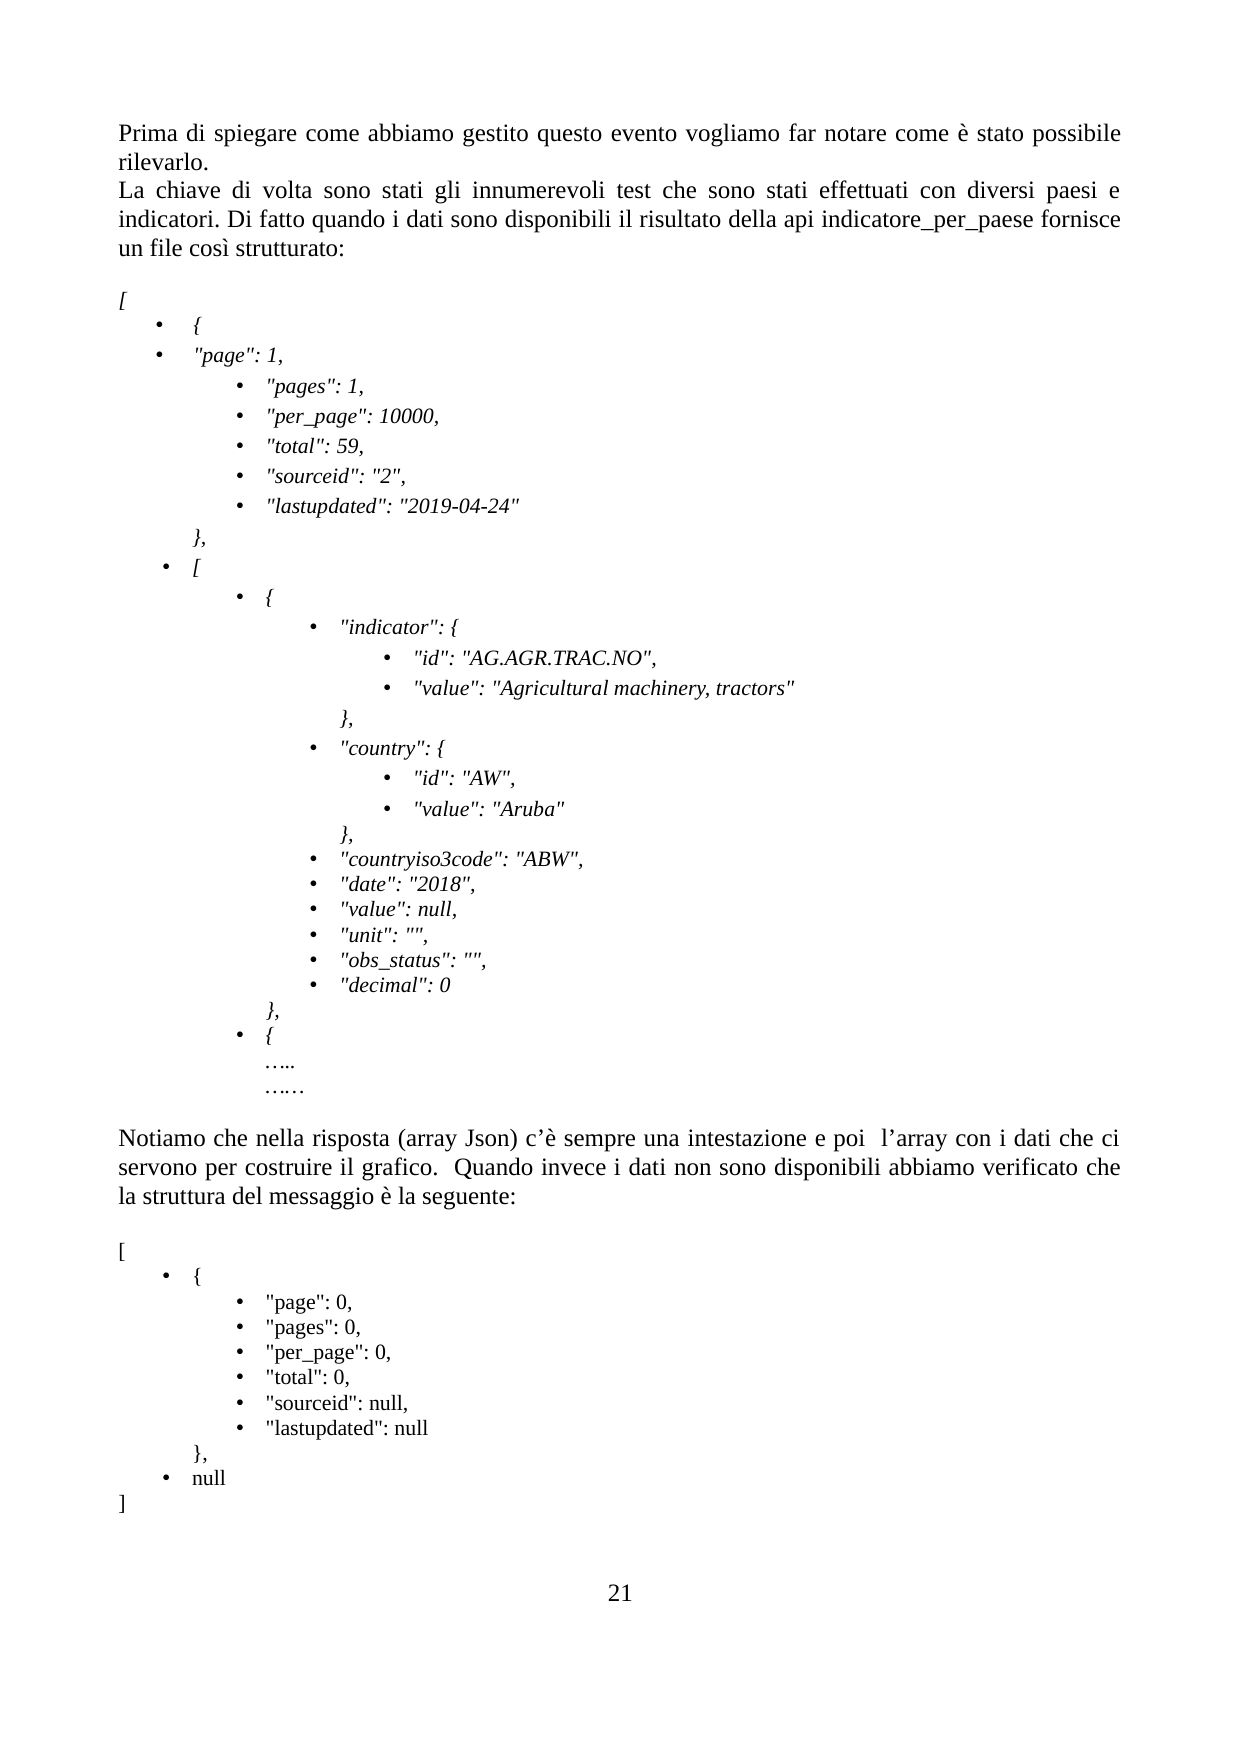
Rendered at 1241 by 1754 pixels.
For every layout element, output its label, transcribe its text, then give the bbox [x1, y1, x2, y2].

list }, [162, 524, 1122, 549]
list { [236, 584, 1122, 609]
list "id": "AW", [383, 765, 1122, 791]
list { [156, 312, 1122, 337]
list "value": "Agricultural machinery, tractors" [383, 675, 1122, 700]
list }, [309, 821, 1122, 846]
list "id": "AG.AGR.TRAC.NO", [383, 644, 1122, 670]
list { [236, 1022, 1122, 1048]
list "total": 59, [236, 433, 1122, 458]
list [ [162, 554, 1122, 579]
list }, [162, 1440, 1122, 1465]
list "countryiso3code": "ABW", [309, 846, 1122, 871]
list "sourceid": null, [236, 1389, 1122, 1415]
list "per_page": 0, [236, 1339, 1122, 1364]
list "value": "Aruba" [383, 796, 1122, 821]
list "decimal": 0 [309, 972, 1122, 997]
text Prima di spiegare come abbiamo gestito questo evento vogliamo far notare come è stato possibile rilevarlo. [118, 118, 1122, 176]
list null [162, 1465, 1122, 1490]
list { [162, 1263, 1122, 1289]
list "date": "2018", [309, 871, 1122, 896]
list }, [309, 705, 1122, 730]
list "country": { [309, 735, 1122, 760]
list "pages": 1, [236, 373, 1122, 398]
list "page": 1, [156, 342, 1122, 368]
list "per_page": 10000, [236, 403, 1122, 428]
list "total": 0, [236, 1364, 1122, 1389]
list "pages": 0, [236, 1314, 1122, 1339]
text [ [118, 287, 1122, 312]
list "page": 0, [236, 1289, 1122, 1314]
text La chiave di volta sono stati gli innumerevoli test che sono stati effettuati con diversi paesi e indicatori. Di fatto quando i dati sono disponibili il risultato della api indicatore_per_paese fornisce un file così strutturato: [118, 176, 1122, 262]
list "lastupdated": "2019-04-24" [236, 493, 1122, 519]
text Notiamo che nella risposta (array Json) c’è sempre una intestazione e poi l’array con i dati che ci servono per costruire il grafico. Quando invece i dati non sono disponibili abbiamo verificato che la struttura del messaggio è la seguente: [118, 1123, 1122, 1209]
text ] [118, 1490, 1122, 1516]
text [ [118, 1238, 1122, 1263]
list "sourceid": "2", [236, 463, 1122, 488]
list ….. [236, 1048, 1122, 1073]
list }, [236, 997, 1122, 1022]
list "indicator": { [309, 614, 1122, 639]
list "unit": "", [309, 922, 1122, 947]
list "lastupdated": null [236, 1415, 1122, 1440]
list "value": null, [309, 896, 1122, 922]
list …… [236, 1073, 1122, 1098]
list "obs_status": "", [309, 947, 1122, 972]
